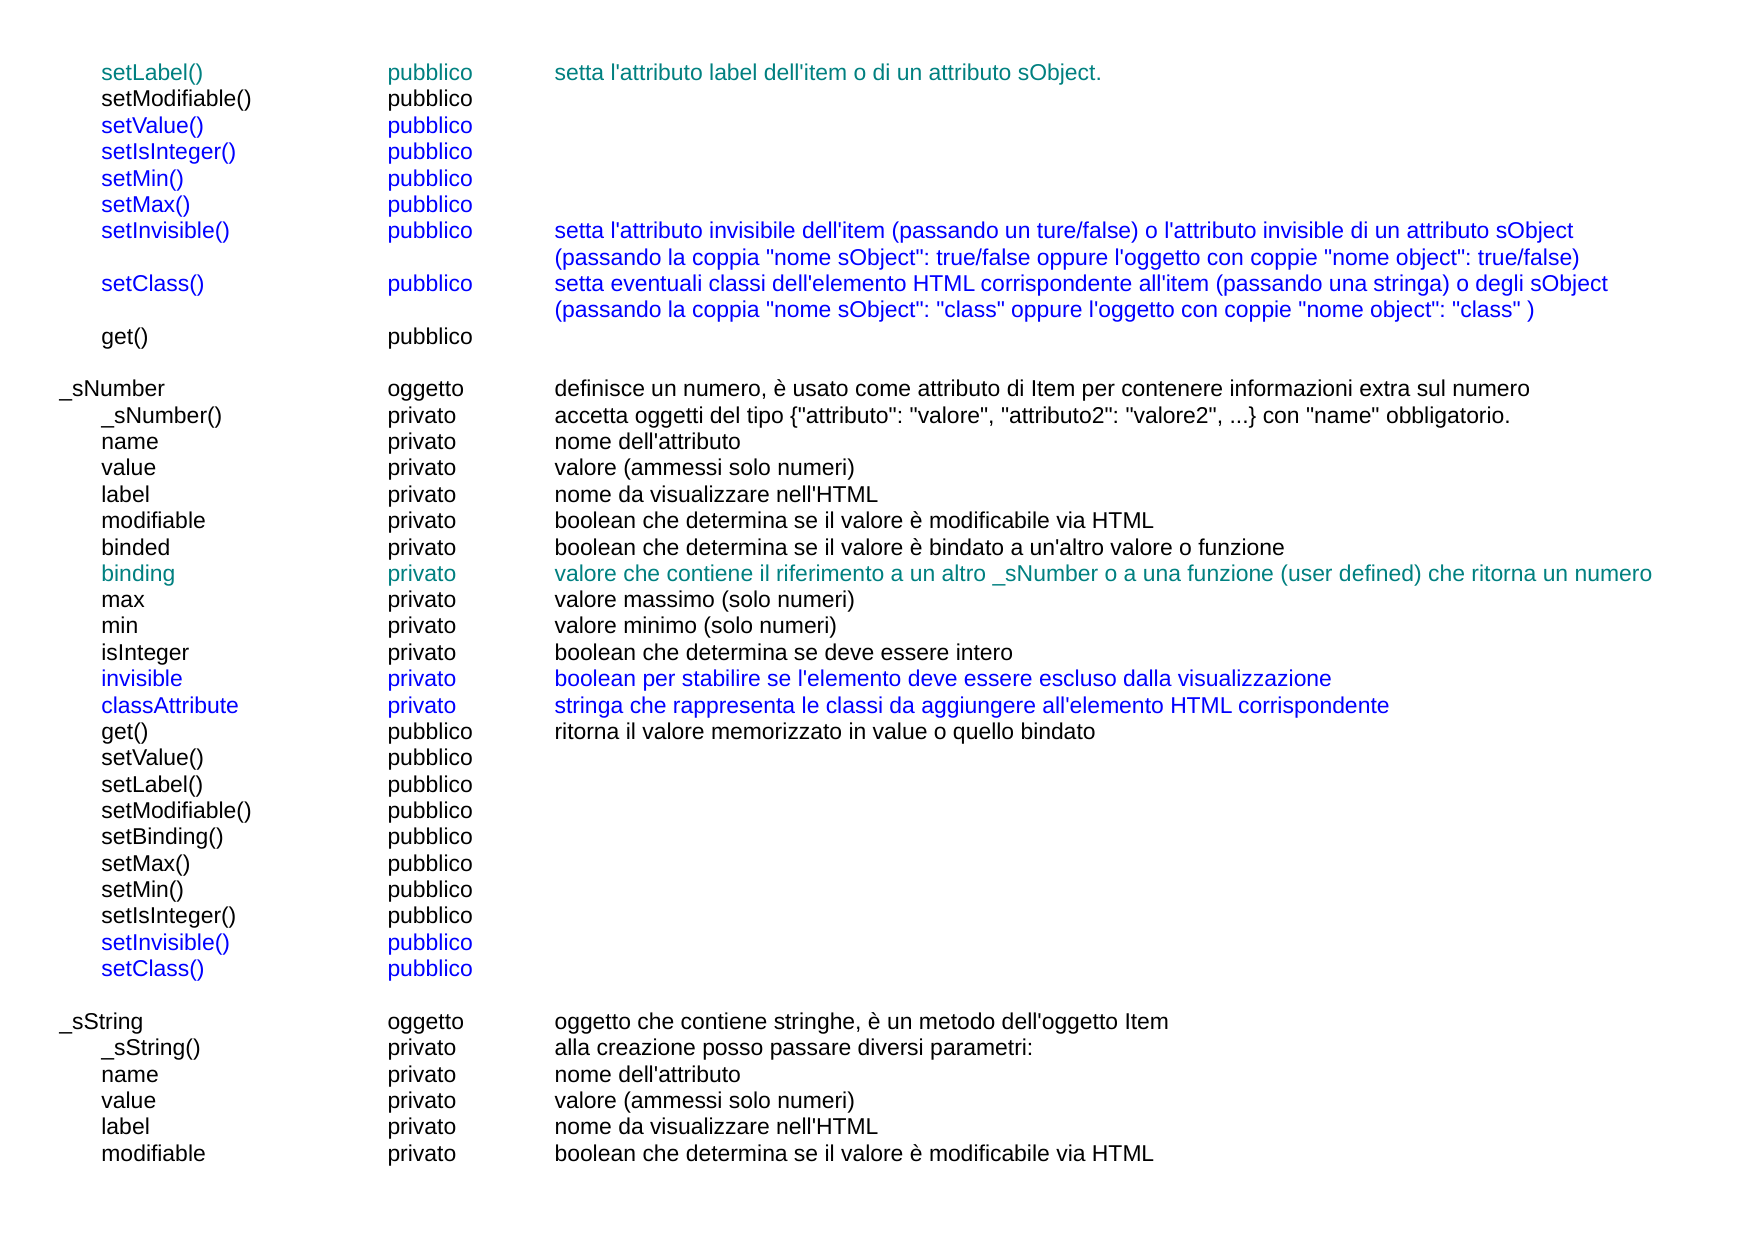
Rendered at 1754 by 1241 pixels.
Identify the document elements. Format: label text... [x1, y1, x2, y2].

text setInvisible() pubblico [59, 929, 1695, 955]
text get() pubblico [59, 323, 1695, 349]
text name privato nome dell'attributo [59, 1061, 1695, 1087]
text value privato valore (ammessi solo numeri) [59, 1087, 1695, 1113]
text min privato valore minimo (solo numeri) [59, 612, 1695, 639]
text invisible privato boolean per stabilire se l'elemento deve essere escluso dalla visualizzazione [59, 665, 1695, 692]
text classAttribute privato stringa che rappresenta le classi da aggiungere all'elemento HTML corrispondente [59, 692, 1695, 718]
text isInteger privato boolean che determina se deve essere intero [59, 639, 1695, 665]
text setClass() pubblico [59, 955, 1695, 981]
text setInvisible() pubblico setta l'attributo invisibile dell'item (passando un ture/false) o l'attributo invisible di un attributo sObject [59, 217, 1695, 243]
text _sNumber() privato accetta oggetti del tipo {"attributo": "valore", "attributo2": "valore2", ...} con "name" obbligatorio. [59, 402, 1695, 428]
text _sNumber oggetto definisce un numero, è usato come attributo di Item per contenere informazioni extra sul numero [59, 375, 1695, 402]
text setMin() pubblico [59, 876, 1695, 902]
text label privato nome da visualizzare nell'HTML [59, 1113, 1695, 1139]
text binded privato boolean che determina se il valore è bindato a un'altro valore o funzione [59, 533, 1695, 560]
text setMax() pubblico [59, 850, 1695, 876]
text binding privato valore che contiene il riferimento a un altro _sNumber o a una funzione (user defined) che ritorna un numero [59, 560, 1695, 586]
text _sString() privato alla creazione posso passare diversi parametri: [59, 1034, 1695, 1061]
text setIsInteger() pubblico [59, 902, 1695, 929]
text name privato nome dell'attributo [59, 428, 1695, 454]
text max privato valore massimo (solo numeri) [59, 586, 1695, 612]
text get() pubblico ritorna il valore memorizzato in value o quello bindato [59, 718, 1695, 744]
text setModifiable() pubblico [59, 797, 1695, 823]
text setLabel() pubblico [59, 771, 1695, 797]
text setModifiable() pubblico [59, 85, 1695, 112]
text label privato nome da visualizzare nell'HTML [59, 481, 1695, 507]
text modifiable privato boolean che determina se il valore è modificabile via HTML [59, 507, 1695, 533]
text value privato valore (ammessi solo numeri) [59, 454, 1695, 481]
text _sString oggetto oggetto che contiene stringhe, è un metodo dell'oggetto Item [59, 1008, 1695, 1034]
text setValue() pubblico [59, 744, 1695, 771]
text setMax() pubblico [59, 191, 1695, 217]
text setValue() pubblico [59, 112, 1695, 138]
text (passando la coppia "nome sObject": "class" oppure l'oggetto con coppie "nome object": "class" ) [59, 296, 1695, 323]
text setClass() pubblico setta eventuali classi dell'elemento HTML corrispondente all'item (passando una stringa) o degli sObject [59, 270, 1695, 296]
text setBinding() pubblico [59, 823, 1695, 850]
text setIsInteger() pubblico [59, 138, 1695, 164]
text setMin() pubblico [59, 164, 1695, 191]
text modifiable privato boolean che determina se il valore è modificabile via HTML [59, 1139, 1695, 1166]
text setLabel() pubblico setta l'attributo label dell'item o di un attributo sObject. [59, 59, 1695, 85]
text (passando la coppia "nome sObject": true/false oppure l'oggetto con coppie "nome object": true/false) [59, 243, 1695, 270]
